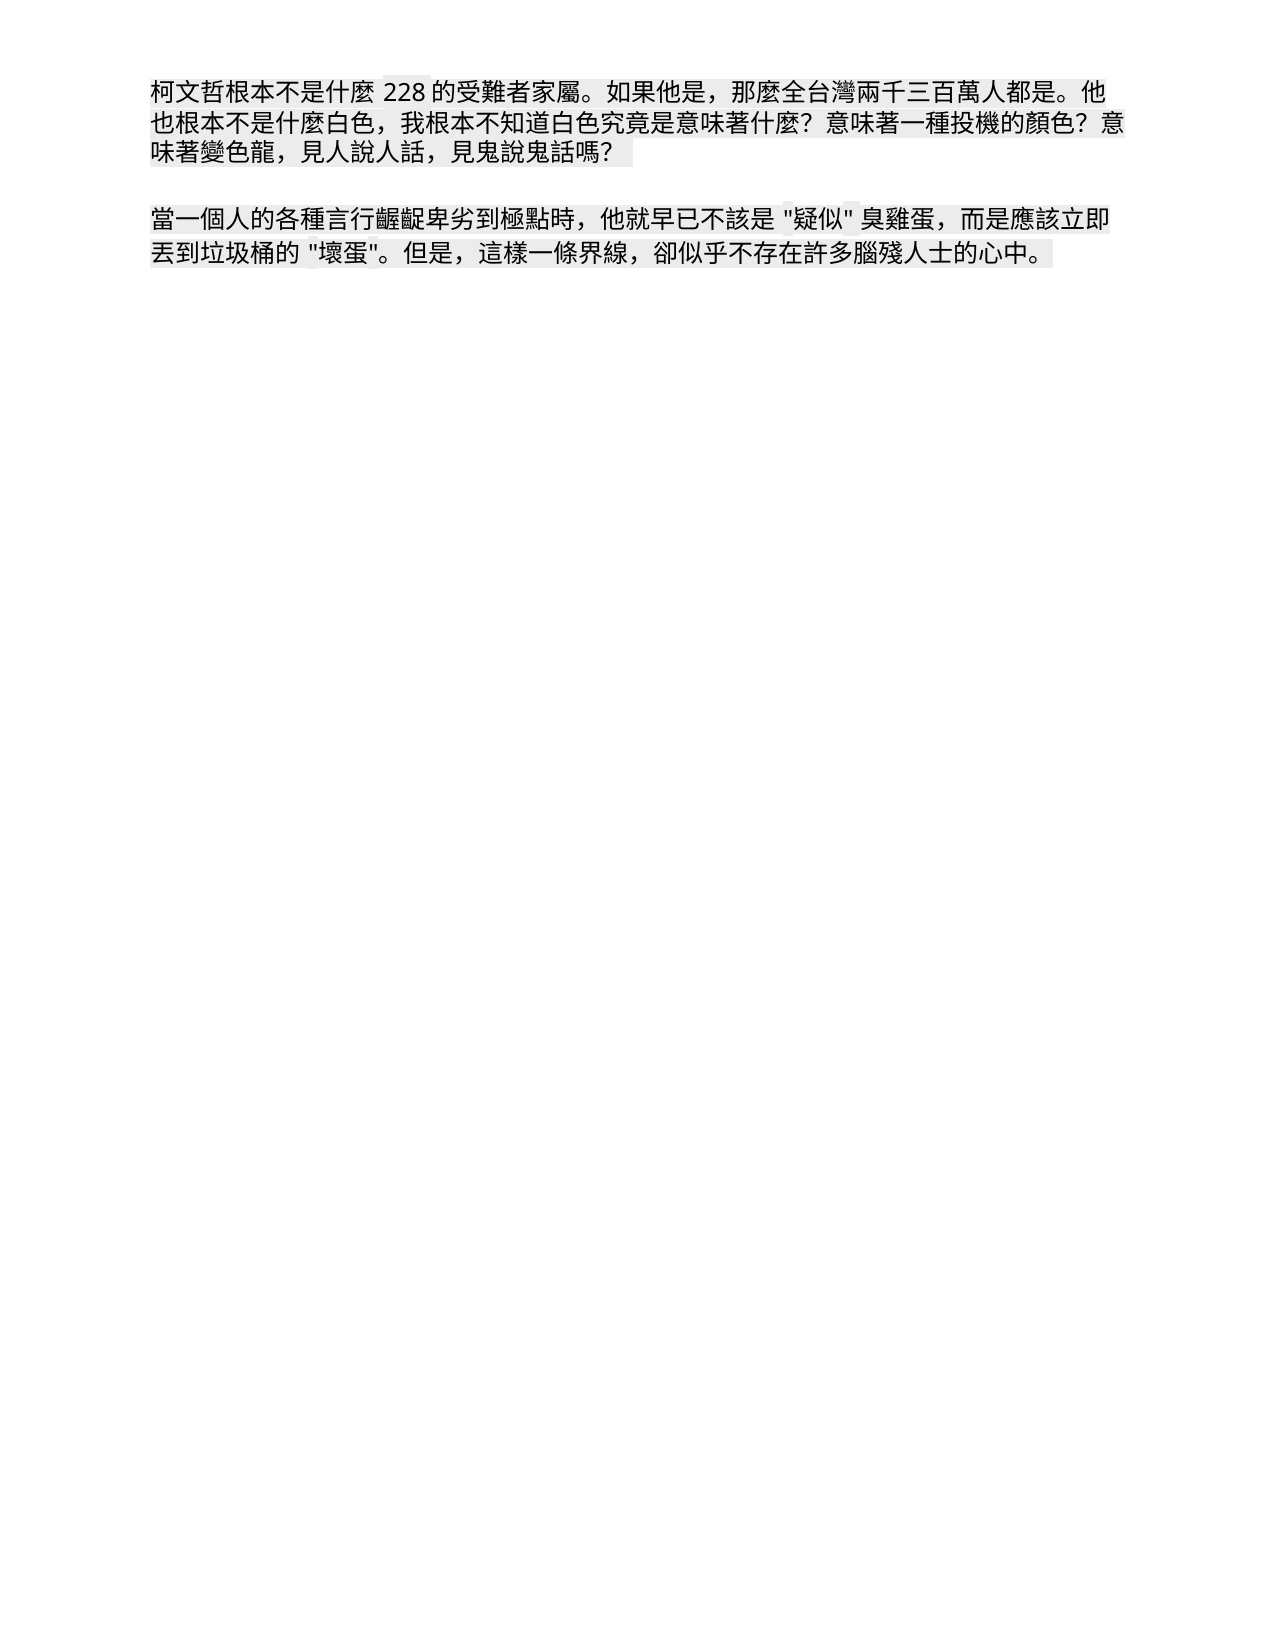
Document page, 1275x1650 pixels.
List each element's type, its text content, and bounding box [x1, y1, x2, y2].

text 卡韓政變 (160)： "疑似" 臭雞蛋的界線 陳真 2019.09.04. 剛剛看到新聞說，柯文哲接受專訪表示，"自己依舊是綠色，因為自己是228受難家屬，很討厭外省人"。 其實，光是寫出 "柯文哲" 三個字，我就有一種極其強烈的自我作賤感，很窩囊。曾幾何時，我們竟然得窩囊到必須去評論這樣一個絲毫不值得評論的小人物。黨外時，我提著頭寫文章罵蔣家。蔣家再怎麼壞，至少你無法否認它最基本的嚴肅性。 但是，這年頭不是這樣，政治失去了最基本的嚴肅性，一堆小丑、小癟三竟然成為政治的主角，搔搔頭，抓抓癢，裝模作態胡言亂語，而我們卻被迫每天得看著這樣一些根本不值得絲毫議論與關注的小癟三在眼前搔首弄姿胡扯瞎掰。 因此，各位得弄清楚一點就是文章的意思，我們並不是真的要討論這些小丑與騙子，而只是要表達一種不可思議感，一種訝異，為何連這樣低級低能的一堆小癟三卻居然也會有人崇拜。 再者，在數學課堂上，當我們說蘋果一斤五元，香蕉一斤兩元，各買八斤一共多少錢時，我們是在講一種算數，而不是說我們真的在乎香蕉蘋果的價錢。同理，當我們提起小癟三的種種，目的當然不是為了關注他們，而只是想說我們究竟如何認識人事物。 我常納悶一種極限問題，比方說，到底人渣黨是要齷齪腐爛到何種程度，然後你才願意拋棄對它的支持？我昨天半夜煮了一碗泡麵，自己加了個蛋，但我發現那顆蛋整個散開來，有點異味，但我不是很確定。 一般來說，我還是會把 "疑似臭雞蛋" 吃下去，不想浪費食物。但是，當一顆疑似臭雞蛋很明顯已經不是 "疑似"，而是 "就是" 臭雞蛋時，我當然還是會把它丟掉。 但昨晚那顆疑似蛋，我一口又一口地嚐，想確認它到底是否真的發臭，結果，當我幾乎快把整顆蛋都吃完時，都還無法確定它是否臭掉。這就是一種極限或界線問題，到底是要跨過哪條界線，我才會願意忍痛把蛋丟掉？ 這條界線的存在是極其重要的，因為那意味著一切改變的潛在可能性。因此我很納悶，在人們心目中，對於人事物的是非善惡認定，究竟有沒有這樣一條界線的存在？老實說，我發現特別是綠營的腦殘人士們，這條線是不存在的。 也就是說，即便人渣黨或其同路人例如柯文哲等等再怎麼扯濫污，再怎麼無恥下流，支持者依舊永遠真心相挺。這似乎就是腦殘人士的一個基本特徵，亦即在整個大風向改變之前，他們絕對效忠於其所支持的對象，不管他如何卑鄙齷齪與荒唐。 人渣黨就不用說了，比方說柯文哲與郭台銘，爛到這種地步，居然還有人支持，居然還有人相信什麼 "白色的力量"，實在很不可思議。我沒法理解這種心靈或大腦。 柯文哲根本不是什麼 228的受難者家屬。如果他是，那麼全台灣兩千三百萬人都是。他也根本不是什麼白色，我根本不知道白色究竟是意味著什麼？意味著一種投機的顏色？意味著變色龍，見人說人話，見鬼說鬼話嗎？ 當一個人的各種言行齷齪卑劣到極點時，他就早已不該是 "疑似" 臭雞蛋，而是應該立即丟到垃圾桶的 "壞蛋"。但是，這樣一條界線，卻似乎不存在許多腦殘人士的心中。 [150, 75, 1125, 269]
